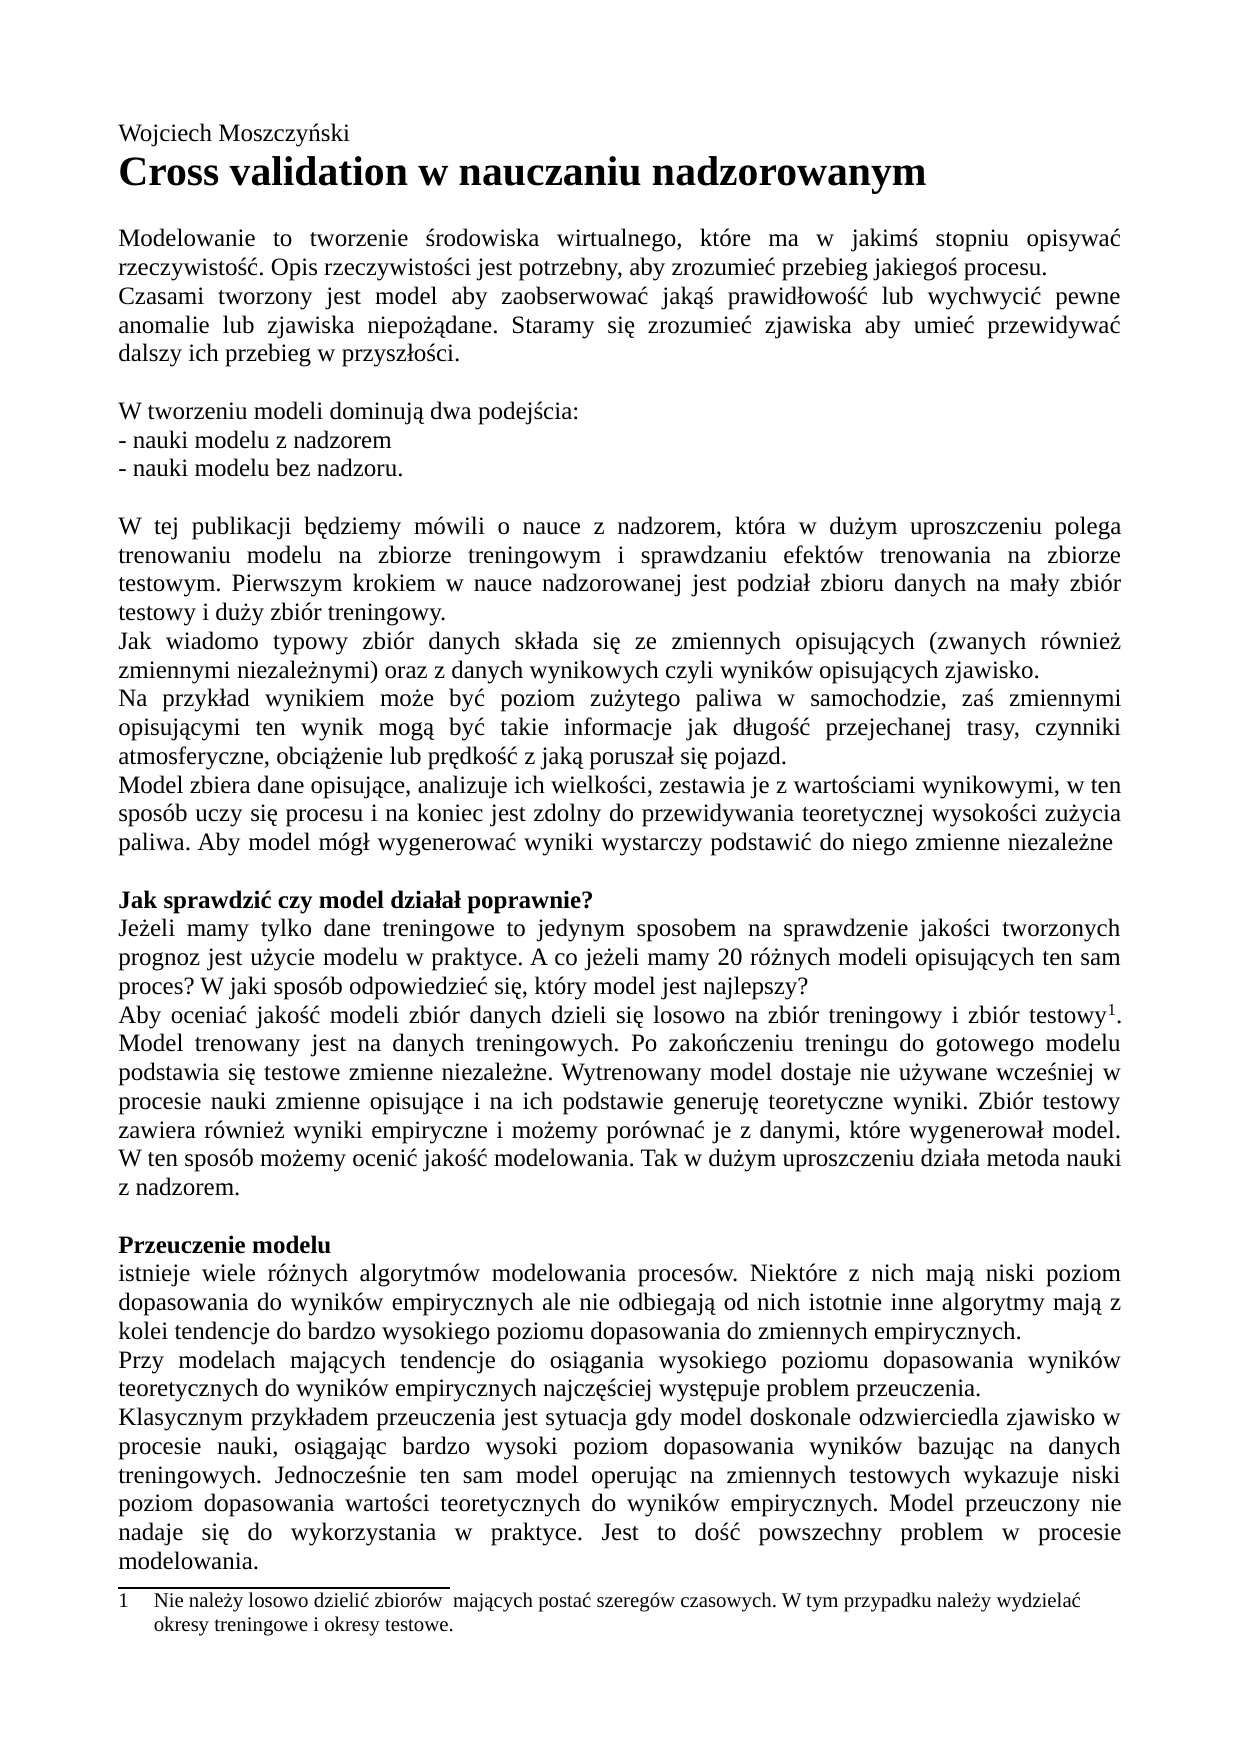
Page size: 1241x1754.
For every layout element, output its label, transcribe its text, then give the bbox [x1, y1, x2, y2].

text Czasami tworzony jest model aby zaobserwować jakąś prawidłowość lub wychwycić pewne anomalie lub zjawiska niepożądane. Staramy się zrozumieć zjawiska aby umieć przewidywać dalszy ich przebieg w przyszłości. [118, 281, 1122, 367]
text Wojciech Moszczyński [118, 118, 1122, 147]
text Jak wiadomo typowy zbiór danych składa się ze zmiennych opisujących (zwanych również zmiennymi niezależnymi) oraz z danych wynikowych czyli wyników opisujących zjawisko. [118, 626, 1122, 683]
text Modelowanie to tworzenie środowiska wirtualnego, które ma w jakimś stopniu opisywać rzeczywistość. Opis rzeczywistości jest potrzebny, aby zrozumieć przebieg jakiegoś procesu. [118, 223, 1122, 281]
text - nauki modelu z nadzorem [118, 425, 1122, 453]
text Nie należy losowo dzielić zbiorów mających postać szeregów czasowych. W tym przypadku należy wydzielać okresy treningowe i okresy testowe. [118, 1588, 1122, 1636]
text W tworzeniu modeli dominują dwa podejścia: [118, 396, 1122, 425]
text Na przykład wynikiem może być poziom zużytego paliwa w samochodzie, zaś zmiennymi opisującymi ten wynik mogą być takie informacje jak długość przejechanej trasy, czynniki atmosferyczne, obciążenie lub prędkość z jaką poruszał się pojazd. [118, 683, 1122, 770]
text Jeżeli mamy tylko dane treningowe to jedynym sposobem na sprawdzenie jakości tworzonych prognoz jest użycie modelu w praktyce. A co jeżeli mamy 20 różnych modeli opisujących ten sam proces? W jaki sposób odpowiedzieć się, który model jest najlepszy? [118, 913, 1122, 1000]
text Klasycznym przykładem przeuczenia jest sytuacja gdy model doskonale odzwierciedla zjawisko w procesie nauki, osiągając bardzo wysoki poziom dopasowania wyników bazując na danych treningowych. Jednocześnie ten sam model operując na zmiennych testowych wykazuje niski poziom dopasowania wartości teoretycznych do wyników empirycznych. Model przeuczony nie nadaje się do wykorzystania w praktyce. Jest to dość powszechny problem w procesie modelowania. [118, 1402, 1122, 1575]
text Cross validation w nauczaniu nadzorowanym [118, 147, 1122, 195]
text Przy modelach mających tendencje do osiągania wysokiego poziomu dopasowania wyników teoretycznych do wyników empirycznych najczęściej występuje problem przeuczenia. [118, 1345, 1122, 1402]
text istnieje wiele różnych algorytmów modelowania procesów. Niektóre z nich mają niski poziom dopasowania do wyników empirycznych ale nie odbiegają od nich istotnie inne algorytmy mają z kolei tendencje do bardzo wysokiego poziomu dopasowania do zmiennych empirycznych. [118, 1258, 1122, 1345]
text - nauki modelu bez nadzoru. [118, 453, 1122, 482]
text Model zbiera dane opisujące, analizuje ich wielkości, zestawia je z wartościami wynikowymi, w ten sposób uczy się procesu i na koniec jest zdolny do przewidywania teoretycznej wysokości zużycia paliwa. Aby model mógł wygenerować wyniki wystarczy podstawić do niego zmienne niezależne [118, 770, 1122, 885]
text Jak sprawdzić czy model działał poprawnie? [118, 885, 1122, 913]
text Przeuczenie modelu [118, 1230, 1122, 1258]
text Aby oceniać jakość modeli zbiór danych dzieli się losowo na zbiór treningowy i zbiór testowy. Model trenowany jest na danych treningowych. Po zakończeniu treningu do gotowego modelu podstawia się testowe zmienne niezależne. Wytrenowany model dostaje nie używane wcześniej w procesie nauki zmienne opisujące i na ich podstawie generuję teoretyczne wyniki. Zbiór testowy zawiera również wyniki empiryczne i możemy porównać je z danymi, które wygenerował model. W ten sposób możemy ocenić jakość modelowania. Tak w dużym uproszczeniu działa metoda nauki z nadzorem. [118, 1000, 1122, 1201]
text W tej publikacji będziemy mówili o nauce z nadzorem, która w dużym uproszczeniu polega trenowaniu modelu na zbiorze treningowym i sprawdzaniu efektów trenowania na zbiorze testowym. Pierwszym krokiem w nauce nadzorowanej jest podział zbioru danych na mały zbiór testowy i duży zbiór treningowy. [118, 511, 1122, 626]
